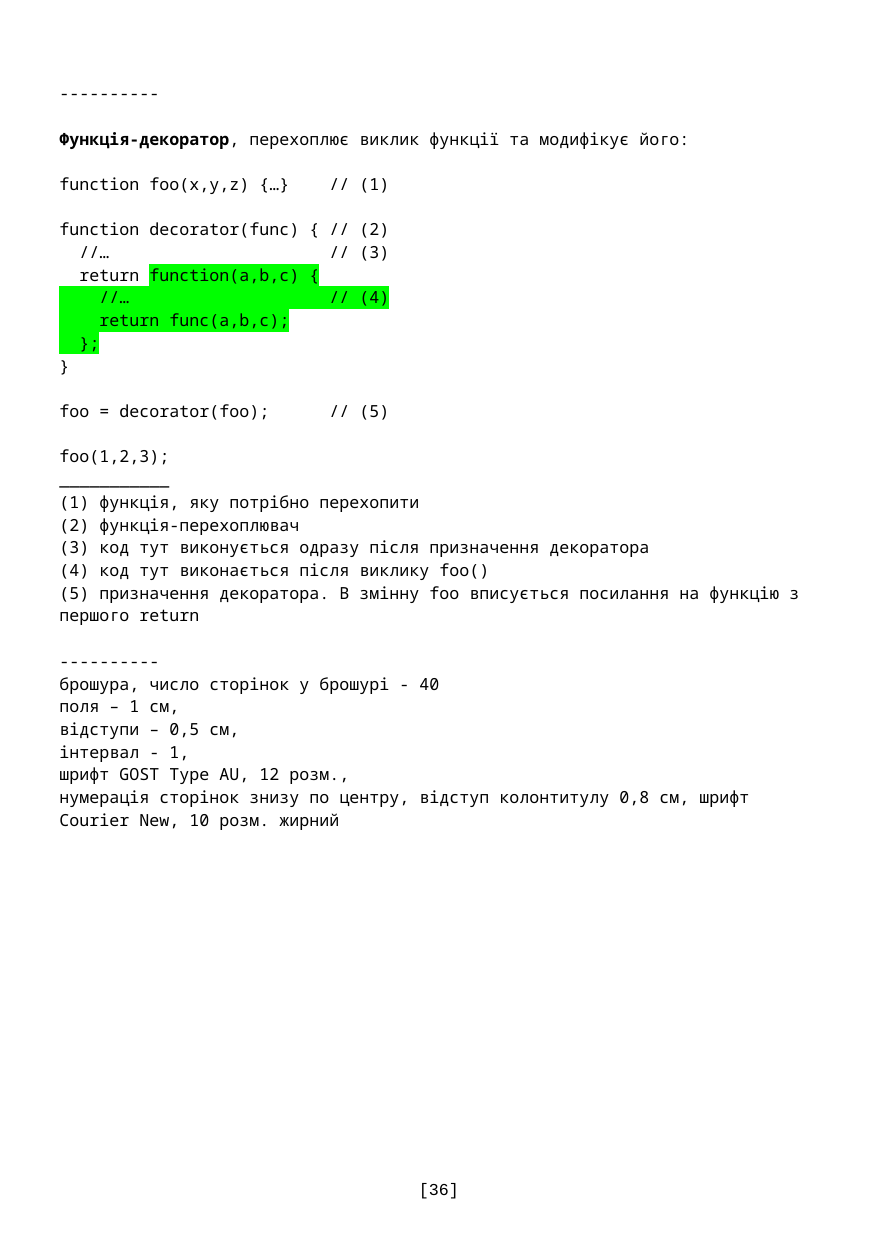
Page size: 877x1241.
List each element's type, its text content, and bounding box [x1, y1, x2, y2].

text (5) призначення декоратора. В змінну foo вписується посилання на функцію з першого return [59, 581, 818, 627]
text (3) код тут виконується одразу після призначення декоратора [59, 536, 818, 559]
text відступи – 0,5 см, [59, 718, 818, 740]
text return function(a,b,c) { [59, 263, 818, 286]
text (4) код тут виконається після виклику foo() [59, 559, 818, 581]
text //… // (4) [59, 286, 818, 309]
text foo = decorator(foo); // (5) [59, 400, 818, 422]
text function decorator(func) { // (2) [59, 218, 818, 241]
text function foo(x,y,z) {…} // (1) [59, 173, 818, 195]
text брошура, число сторінок у брошурі - 40 [59, 672, 818, 695]
text шрифт GOST Type AU, 12 розм., [59, 763, 818, 786]
text поля – 1 см, [59, 695, 818, 718]
text (1) функція, яку потрібно перехопити [59, 491, 818, 513]
text return func(a,b,c); [59, 309, 818, 332]
text нумерація сторінок знизу по центру, відступ колонтитулу 0,8 см, шрифт Courier New, 10 розм. жирний [59, 786, 818, 831]
text Функція-декоратор, перехоплює виклик функції та модифікує його: [59, 127, 818, 150]
text //… // (3) [59, 241, 818, 263]
text ---------- [59, 82, 818, 104]
text інтервал - 1, [59, 740, 818, 763]
text ---------- [59, 649, 818, 672]
text (2) функція-перехоплювач [59, 513, 818, 536]
text } [59, 354, 818, 377]
text ___________ [59, 468, 818, 491]
text foo(1,2,3); [59, 445, 818, 468]
text }; [59, 332, 818, 354]
